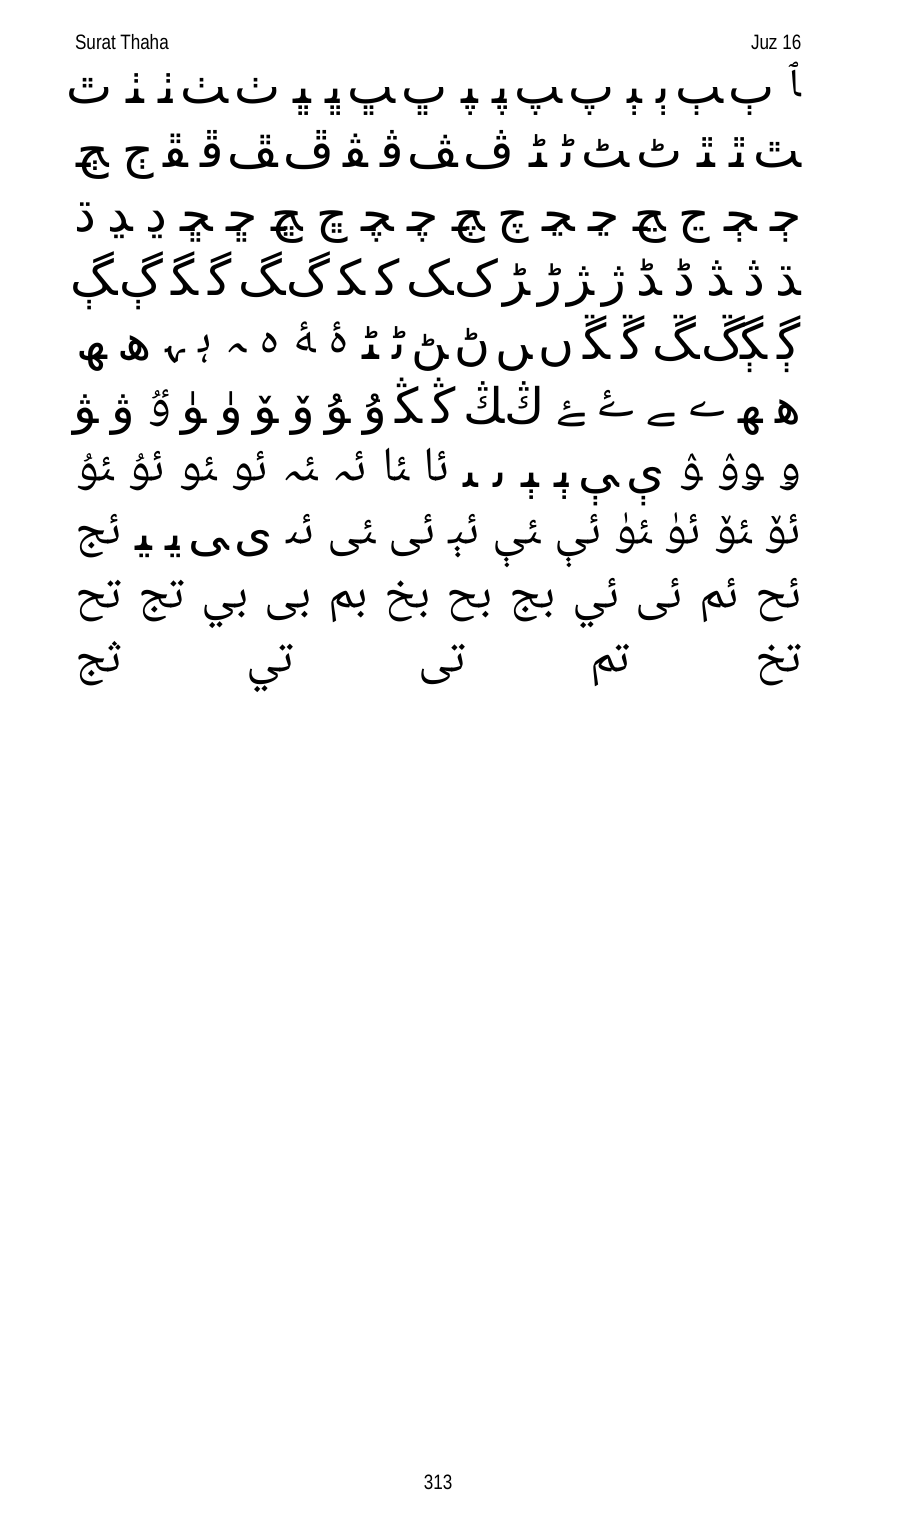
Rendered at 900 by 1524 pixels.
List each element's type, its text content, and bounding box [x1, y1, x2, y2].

text ﭑ ﭒ ﭓ ﭔ ﭕ ﭖ ﭗ ﭘ ﭙ ﭚ ﭛ ﭜ ﭝ ﭞ ﭟ ﭠ ﭡ ﭢ ﭣ ﭤ ﭥ ﭦ ﭧ ﭨ ﭩ ﭪ ﭫ ﭬ ﭭ ﭮ ﭯ ﭰ ﭱ ﭲ ﭳ ﭴ ﭵ ﭶ ﭷ ﭸ ﭹ ﭺ ﭻ ﭼ ﭽ ﭾ ﭿ ﮀ ﮁ ﮂ ﮃ ﮄ ﮅ ﮆ ﮇ ﮈ ﮉ ﮊ ﮋ ﮌ ﮍ ﮎ ﮏ ﮐ ﮑ ﮒ ﮓ ﮔ ﮕ ﮖ ﮗ ﮘ ﮙﮚ ﮛ ﮜ ﮝ ﮞ ﮟ ﮠ ﮡ ﮢ ﮣ ﮤ ﮥ ﮦ ﮧ ﮨ ﮩ ﮪ ﮫ ﮬ ﮭ ﮮ ﮯ ﮰ ﮱ ﯓ ﯔ ﯕ ﯖ ﯗ ﯘ ﯙ ﯚ ﯛ ﯜ ﯝ ﯞ ﯟ ﯠ ﯡﯢ ﯣ ﯤ ﯥ ﯦ ﯧ ﯨ ﯩ ﯪ ﯫ ﯬ ﯭ ﯮ ﯯ ﯰ ﯱ ﯲ ﯳ ﯴ ﯵ ﯶ ﯷ ﯸ ﯹ ﯺ ﯻ ﯼ ﯽ ﯾ ﯿ ﰀ ﰁ ﰂ ﰃ ﰄ ﰅ ﰆ ﰇ ﰈ ﰉ ﰊ ﰋ ﰌ ﰍ ﰎ ﰏ ﰐ ﰑ [75, 60, 801, 698]
